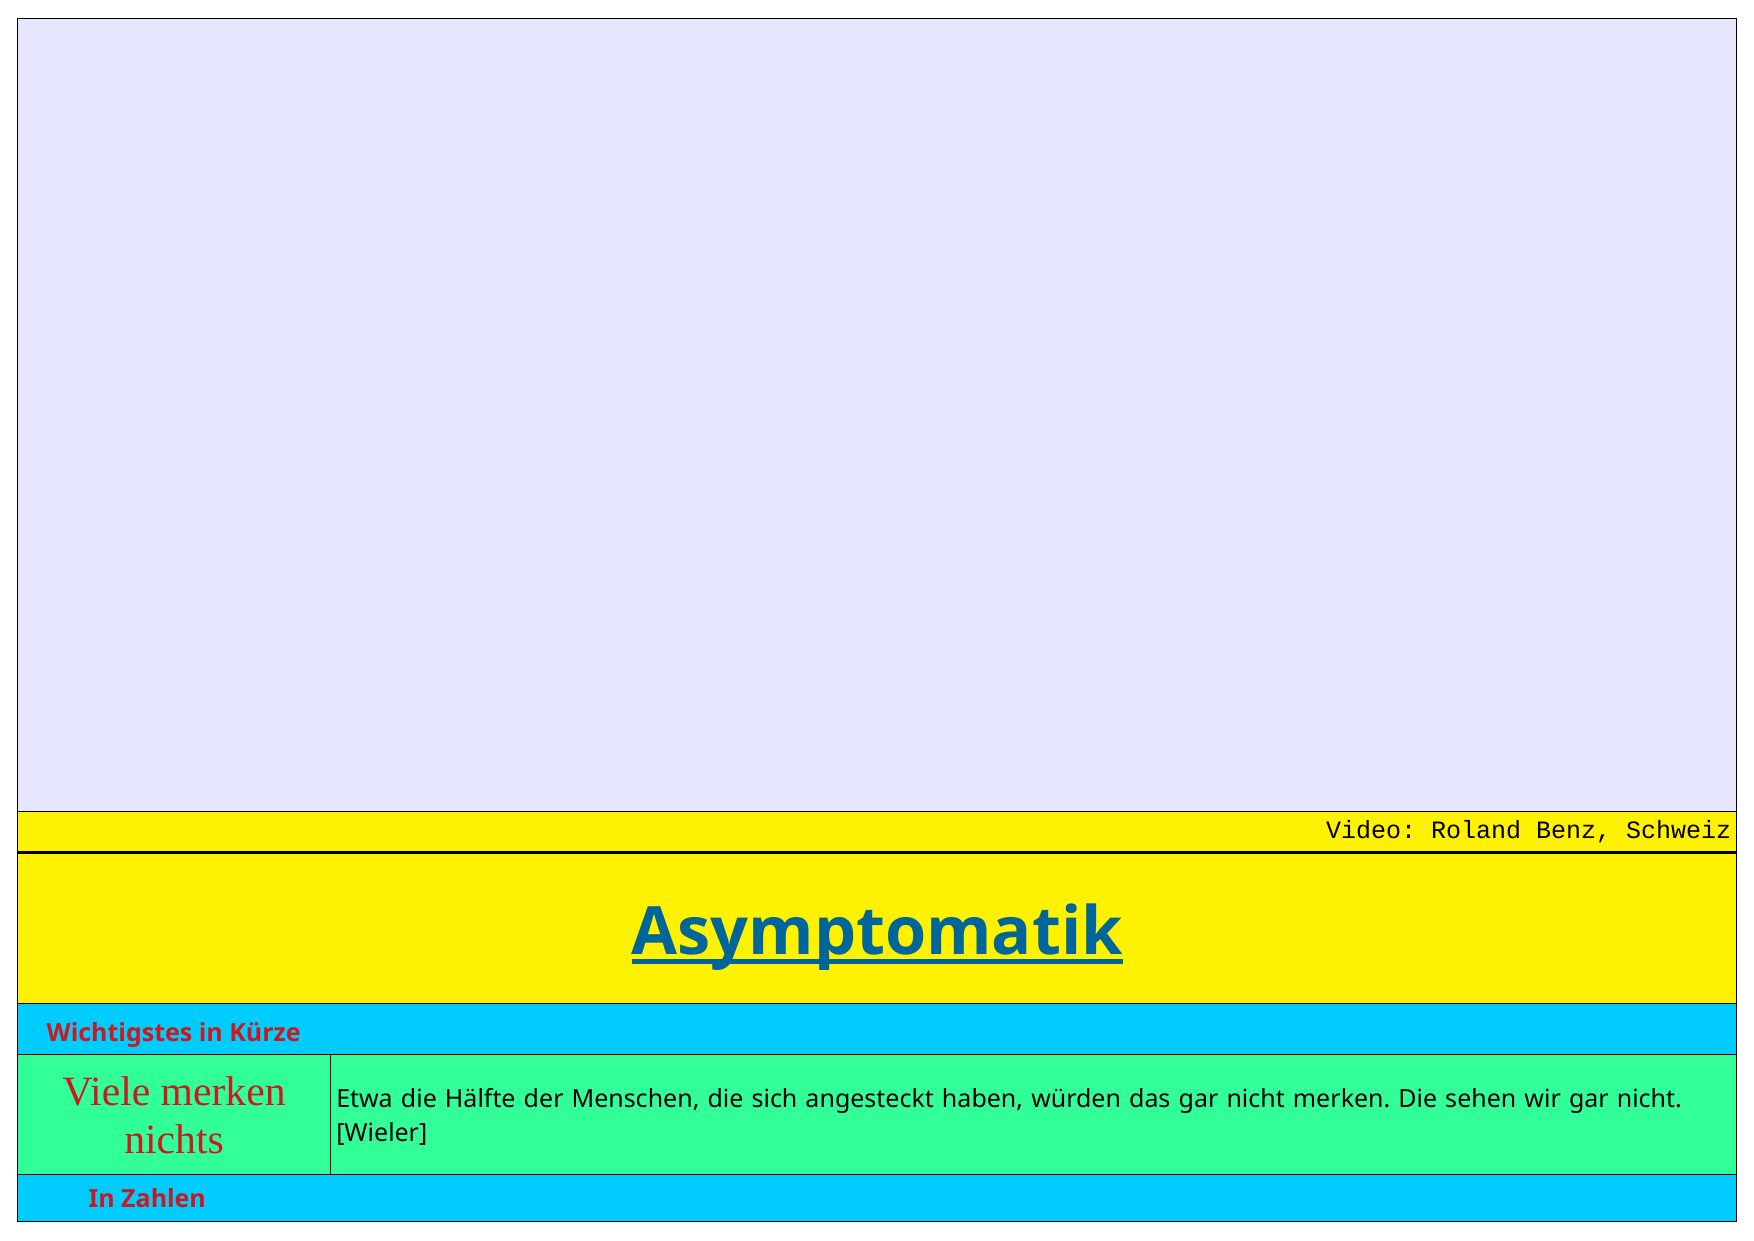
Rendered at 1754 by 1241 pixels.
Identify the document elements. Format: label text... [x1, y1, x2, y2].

table_cell Viele merken nichts [18, 1055, 330, 1174]
table_header Asymptomatik [18, 854, 1736, 1003]
table_cell [18, 19, 1736, 811]
table_cell Etwa die Hälfte der Menschen, die sich angesteckt haben, würden das gar nicht merken. Die sehen wir gar nicht. [Wieler] [331, 1055, 1736, 1174]
table_cell Video: Roland Benz, Schweiz [18, 812, 1736, 851]
table_cell In Zahlen [18, 1175, 1736, 1221]
table_cell Wichtigstes in Kürze [18, 1004, 1736, 1054]
